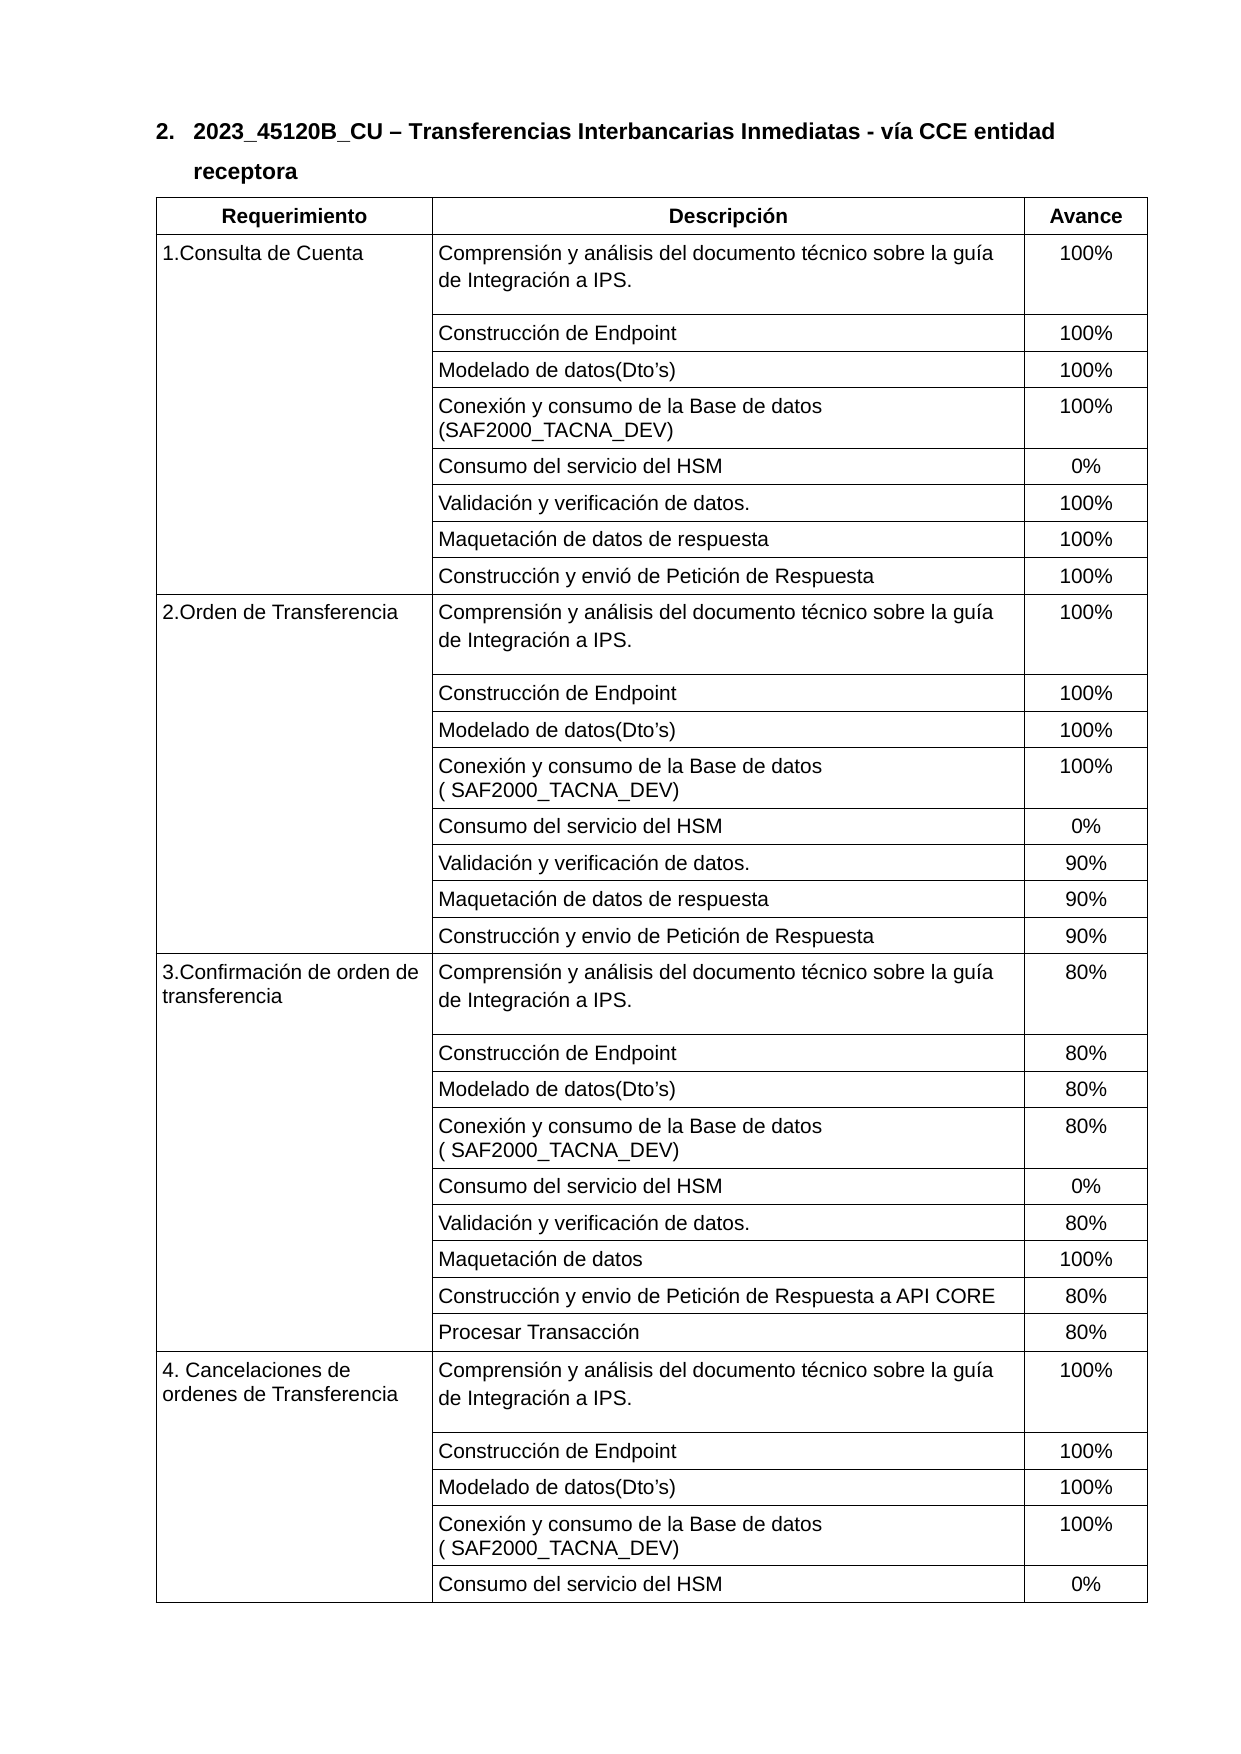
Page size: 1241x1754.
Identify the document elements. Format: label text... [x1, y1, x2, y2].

table_cell Conexión y consumo de la Base de datos ( SAF2000_TACNA_DEV) [433, 1506, 1024, 1565]
table_cell Conexión y consumo de la Base de datos (SAF2000_TACNA_DEV) [433, 388, 1024, 448]
table_cell 4. Cancelaciones de ordenes de Transferencia [157, 1352, 432, 1602]
table_cell 100% [1025, 1470, 1147, 1505]
table_cell 100% [1025, 388, 1147, 448]
table_cell Construcción y envio de Petición de Respuesta a API CORE [433, 1278, 1024, 1313]
table_cell 80% [1025, 1108, 1147, 1167]
table_cell 100% [1025, 485, 1147, 521]
table_cell 100% [1025, 315, 1147, 351]
table_cell Modelado de datos(Dto’s) [433, 1072, 1024, 1107]
table_cell Conexión y consumo de la Base de datos ( SAF2000_TACNA_DEV) [433, 748, 1024, 807]
table_cell 90% [1025, 845, 1147, 880]
table_cell 100% [1025, 1352, 1147, 1432]
table_cell Validación y verificación de datos. [433, 485, 1024, 521]
table_header Avance [1025, 198, 1147, 233]
table_cell 100% [1025, 558, 1147, 593]
table_cell 80% [1025, 1278, 1147, 1313]
table_cell 100% [1025, 1506, 1147, 1565]
table_cell Modelado de datos(Dto’s) [433, 352, 1024, 387]
table_cell Construcción de Endpoint [433, 1035, 1024, 1071]
table_cell Comprensión y análisis del documento técnico sobre la guía de Integración a IPS. [433, 1352, 1024, 1432]
table_cell 80% [1025, 1205, 1147, 1240]
table_cell 80% [1025, 1072, 1147, 1107]
table_cell 1.Consulta de Cuenta [157, 235, 432, 593]
table_cell Construcción de Endpoint [433, 315, 1024, 351]
table_cell 90% [1025, 881, 1147, 917]
table_cell Maquetación de datos [433, 1241, 1024, 1277]
table_header Descripción [433, 198, 1024, 233]
table_cell Maquetación de datos de respuesta [433, 522, 1024, 557]
table_cell Comprensión y análisis del documento técnico sobre la guía de Integración a IPS. [433, 235, 1024, 314]
table_cell Consumo del servicio del HSM [433, 809, 1024, 844]
table_cell 100% [1025, 712, 1147, 747]
table_cell Modelado de datos(Dto’s) [433, 712, 1024, 747]
table_cell 0% [1025, 1169, 1147, 1204]
table_cell 80% [1025, 1035, 1147, 1071]
table_cell Consumo del servicio del HSM [433, 1169, 1024, 1204]
table_cell Comprensión y análisis del documento técnico sobre la guía de Integración a IPS. [433, 954, 1024, 1034]
table_cell Construcción y envió de Petición de Respuesta [433, 558, 1024, 593]
table_cell Procesar Transacción [433, 1314, 1024, 1351]
table_cell 0% [1025, 809, 1147, 844]
table_cell Construcción y envio de Petición de Respuesta [433, 918, 1024, 953]
table_cell 3.Confirmación de orden de transferencia [157, 954, 432, 1351]
table_cell 80% [1025, 1314, 1147, 1351]
table_cell 0% [1025, 449, 1147, 484]
table_cell 100% [1025, 1433, 1147, 1468]
table_cell 80% [1025, 954, 1147, 1034]
table_cell 100% [1025, 675, 1147, 711]
table_cell Modelado de datos(Dto’s) [433, 1470, 1024, 1505]
table_cell 0% [1025, 1566, 1147, 1602]
table_cell 100% [1025, 522, 1147, 557]
table_cell 100% [1025, 595, 1147, 674]
table_cell Consumo del servicio del HSM [433, 449, 1024, 484]
table_cell Conexión y consumo de la Base de datos ( SAF2000_TACNA_DEV) [433, 1108, 1024, 1167]
table_cell Construcción de Endpoint [433, 675, 1024, 711]
table_cell 100% [1025, 1241, 1147, 1277]
table_cell Validación y verificación de datos. [433, 1205, 1024, 1240]
table_cell Maquetación de datos de respuesta [433, 881, 1024, 917]
list 2023_45120B_CU – Transferencias Interbancarias Inmediatas - vía CCE entidad receptora [156, 118, 1122, 184]
table_cell 100% [1025, 748, 1147, 807]
table_cell 100% [1025, 235, 1147, 314]
table_header Requerimiento [157, 198, 432, 233]
table_cell 90% [1025, 918, 1147, 953]
table_cell Construcción de Endpoint [433, 1433, 1024, 1468]
table_cell 2.Orden de Transferencia [157, 595, 432, 953]
table_cell Comprensión y análisis del documento técnico sobre la guía de Integración a IPS. [433, 595, 1024, 674]
table_cell Validación y verificación de datos. [433, 845, 1024, 880]
table_cell Consumo del servicio del HSM [433, 1566, 1024, 1602]
table_cell 100% [1025, 352, 1147, 387]
